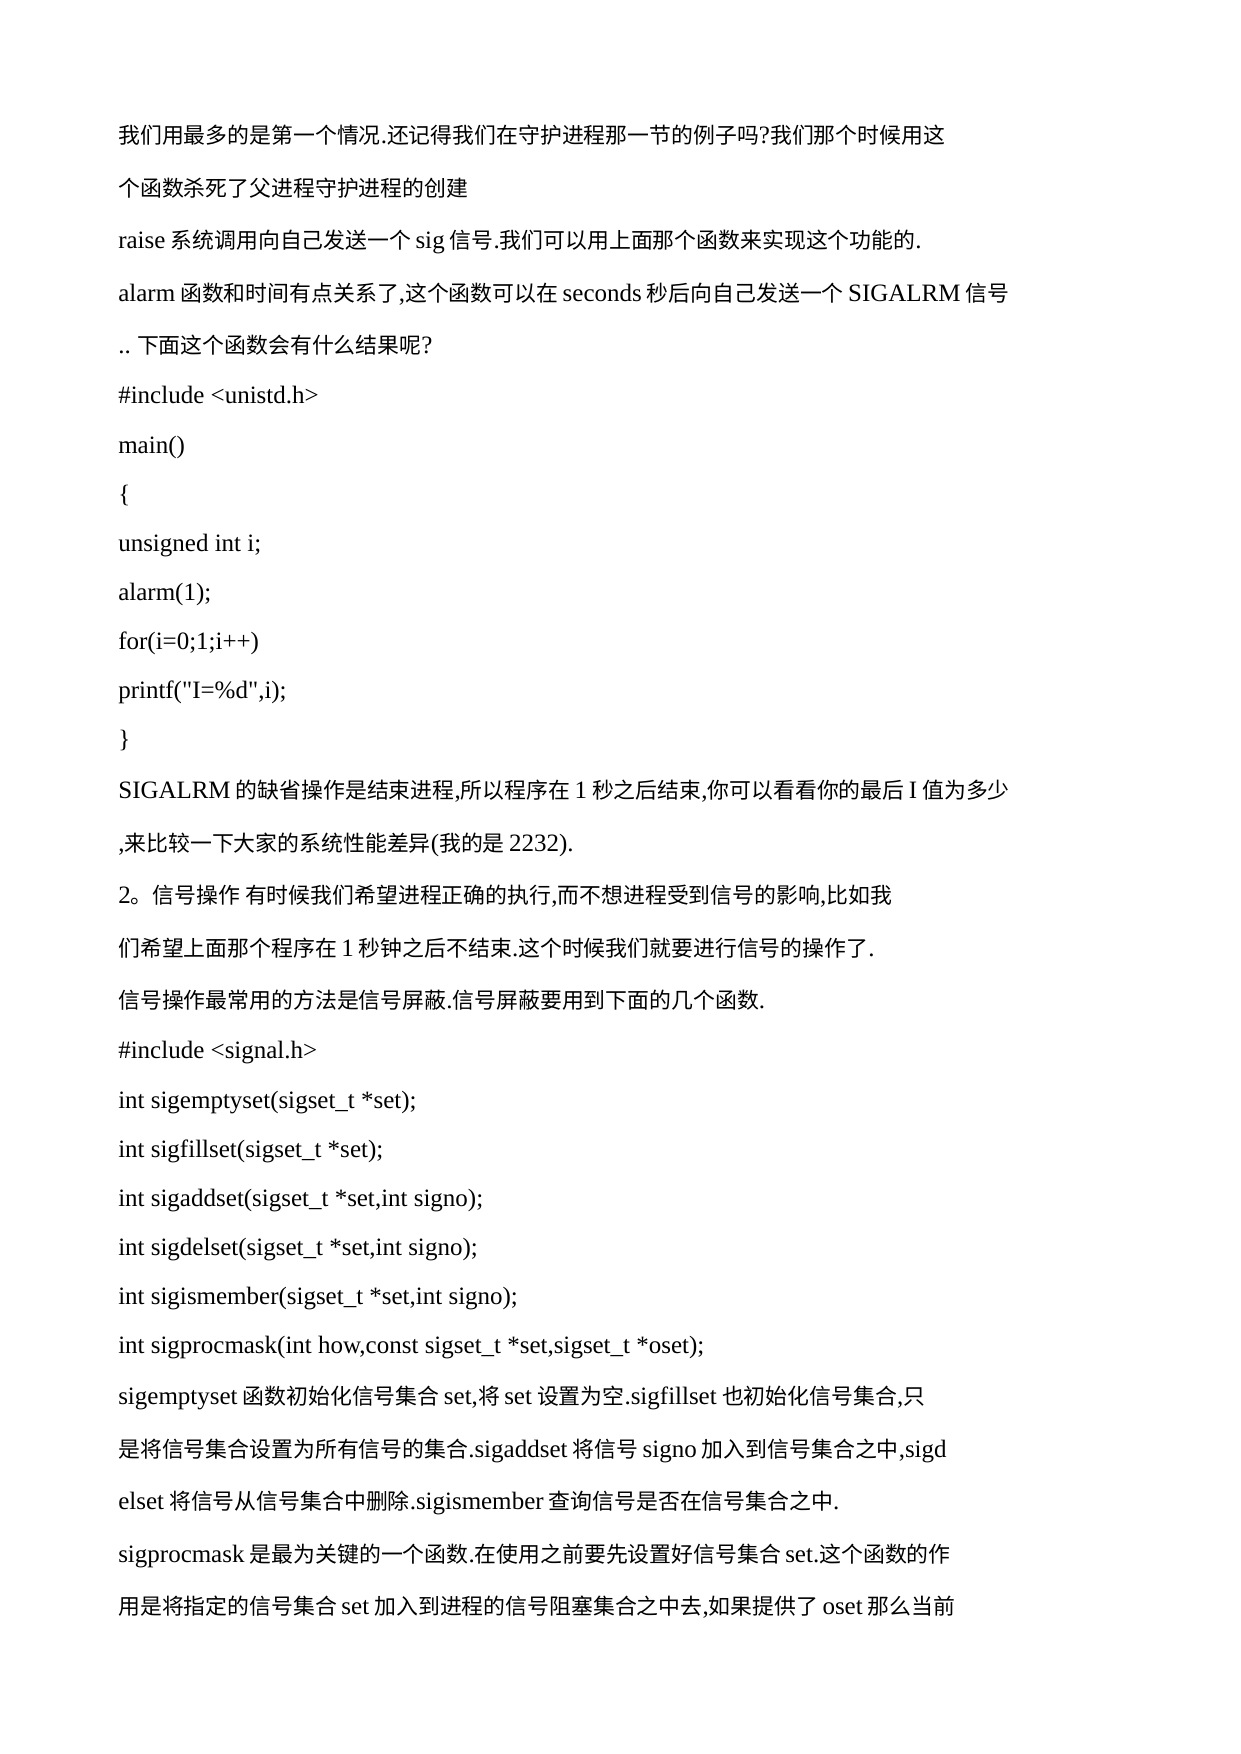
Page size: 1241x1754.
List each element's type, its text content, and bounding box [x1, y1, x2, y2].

text #include <signal.h> [118, 1036, 1122, 1064]
text alarm(1); [118, 577, 1122, 606]
text 我们用最多的是第一个情况.还记得我们在守护进程那一节的例子吗?我们那个时候用这 [118, 118, 1122, 150]
text int sigfillset(sigset_t *set); [118, 1134, 1122, 1162]
text unsigned int i; [118, 528, 1122, 557]
text int sigprocmask(int how,const sigset_t *set,sigset_t *oset); [118, 1330, 1122, 1359]
text #include <unistd.h> [118, 381, 1122, 409]
text int sigdelset(sigset_t *set,int signo); [118, 1232, 1122, 1261]
text 是将信号集合设置为所有信号的集合.sigaddset将信号signo加入到信号集合之中,sigd [118, 1432, 1122, 1463]
text for(i=0;1;i++) [118, 626, 1122, 655]
text sigprocmask是最为关键的一个函数.在使用之前要先设置好信号集合set.这个函数的作 [118, 1537, 1122, 1568]
text int sigemptyset(sigset_t *set); [118, 1085, 1122, 1113]
text SIGALRM的缺省操作是结束进程,所以程序在1秒之后结束,你可以看看你的最后I值为多少 [118, 773, 1122, 805]
text printf("I=%d",i); [118, 675, 1122, 704]
text 信号操作最常用的方法是信号屏蔽.信号屏蔽要用到下面的几个函数. [118, 983, 1122, 1015]
text 2。信号操作 有时候我们希望进程正确的执行,而不想进程受到信号的影响,比如我 [118, 878, 1122, 910]
text raise系统调用向自己发送一个sig信号.我们可以用上面那个函数来实现这个功能的. [118, 223, 1122, 255]
text ,来比较一下大家的系统性能差异(我的是2232). [118, 826, 1122, 857]
text 们希望上面那个程序在1秒钟之后不结束.这个时候我们就要进行信号的操作了. [118, 931, 1122, 962]
text .. 下面这个函数会有什么结果呢? [118, 328, 1122, 360]
text 用是将指定的信号集合set加入到进程的信号阻塞集合之中去,如果提供了oset那么当前 [118, 1589, 1122, 1621]
text int sigismember(sigset_t *set,int signo); [118, 1281, 1122, 1310]
text { [118, 479, 1122, 507]
text 个函数杀死了父进程守护进程的创建 [118, 171, 1122, 202]
text elset将信号从信号集合中删除.sigismember查询信号是否在信号集合之中. [118, 1484, 1122, 1516]
text main() [118, 430, 1122, 458]
text } [118, 724, 1122, 753]
text sigemptyset函数初始化信号集合set,将set设置为空.sigfillset也初始化信号集合,只 [118, 1379, 1122, 1411]
text int sigaddset(sigset_t *set,int signo); [118, 1183, 1122, 1212]
text alarm函数和时间有点关系了,这个函数可以在seconds秒后向自己发送一个SIGALRM信号 [118, 276, 1122, 307]
